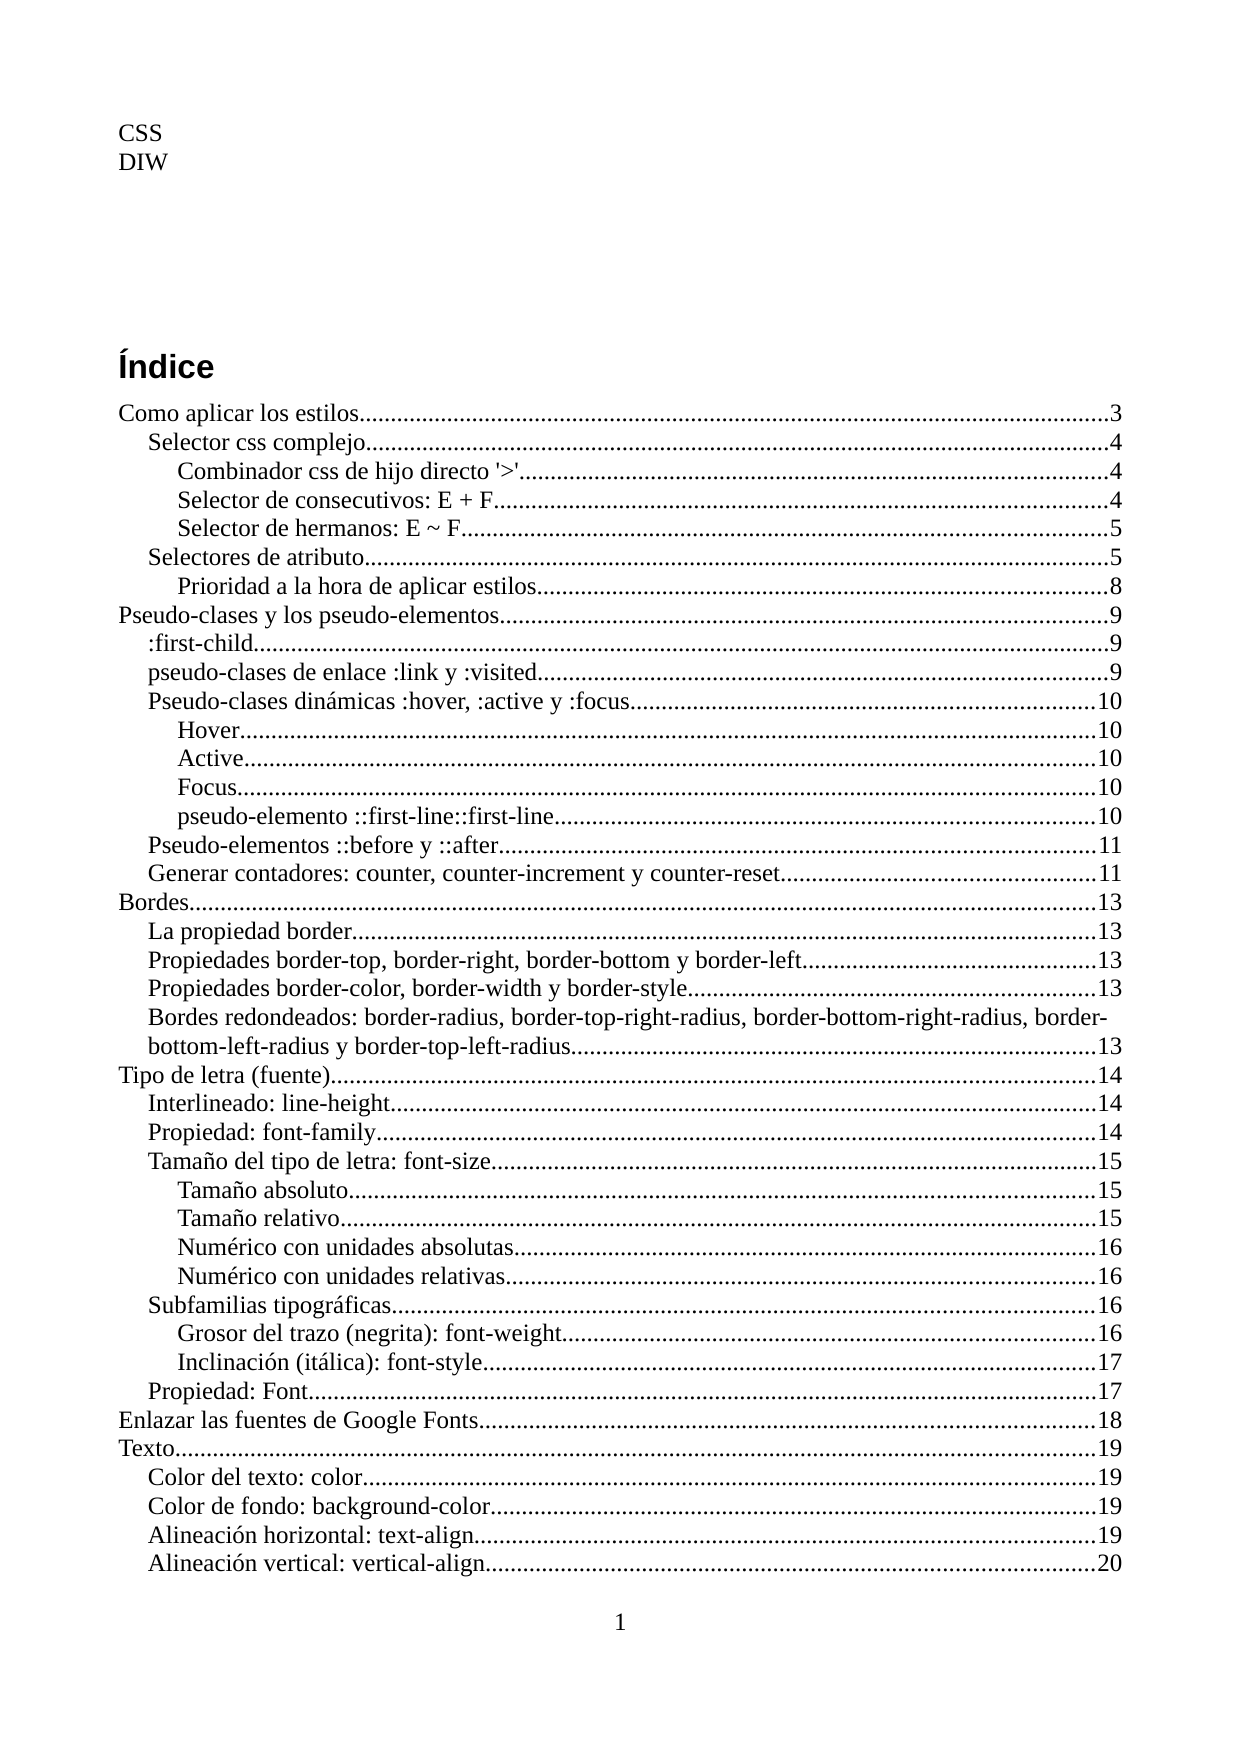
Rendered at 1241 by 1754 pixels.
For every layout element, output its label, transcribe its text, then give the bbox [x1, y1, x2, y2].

text pseudo-elemento ::first-line::first-line 10 [177, 801, 1122, 830]
text Color del texto: color 19 [148, 1462, 1122, 1491]
text Tipo de letra (fuente) 14 [118, 1060, 1122, 1088]
text Alineación horizontal: text-align 19 [148, 1520, 1122, 1548]
text Hover 10 [177, 715, 1122, 743]
text Active 10 [177, 743, 1122, 772]
text Numérico con unidades absolutas 16 [177, 1232, 1122, 1261]
text Propiedades border-color, border-width y border-style 13 [148, 973, 1122, 1002]
text Bordes 13 [118, 887, 1122, 916]
text Subfamilias tipográficas 16 [148, 1290, 1122, 1318]
text Pseudo-clases dinámicas :hover, :active y :focus 10 [148, 686, 1122, 715]
text Pseudo-elementos ::before y ::after 11 [148, 830, 1122, 858]
text Generar contadores: counter, counter-increment y counter-reset 11 [148, 858, 1122, 887]
text Selector de consecutivos: E + F 4 [177, 485, 1122, 513]
text Propiedad: Font 17 [148, 1376, 1122, 1405]
text Combinador css de hijo directo '>' 4 [177, 456, 1122, 485]
text Enlazar las fuentes de Google Fonts 18 [118, 1405, 1122, 1433]
text Selector css complejo. 4 [148, 427, 1122, 456]
text Tamaño absoluto 15 [177, 1175, 1122, 1203]
text Tamaño del tipo de letra: font-size 15 [148, 1146, 1122, 1175]
text Interlineado: line-height 14 [148, 1088, 1122, 1117]
text Tamaño relativo 15 [177, 1203, 1122, 1232]
text Selector de hermanos: E ~ F 5 [177, 513, 1122, 542]
text :first-child 9 [148, 628, 1122, 657]
text Focus 10 [177, 772, 1122, 801]
text La propiedad border 13 [148, 916, 1122, 945]
text Propiedad: font-family 14 [148, 1117, 1122, 1146]
text Texto 19 [118, 1433, 1122, 1462]
text pseudo-clases de enlace :link y :visited 9 [148, 657, 1122, 686]
text Prioridad a la hora de aplicar estilos. 8 [177, 571, 1122, 600]
text Grosor del trazo (negrita): font-weight 16 [177, 1318, 1122, 1347]
text Inclinación (itálica): font-style 17 [177, 1347, 1122, 1376]
text Color de fondo: background-color 19 [148, 1491, 1122, 1520]
text Numérico con unidades relativas 16 [177, 1261, 1122, 1290]
text Como aplicar los estilos 3 [118, 398, 1122, 427]
text Pseudo-clases y los pseudo-elementos 9 [118, 600, 1122, 628]
subtitle Índice [118, 347, 1122, 386]
text Bordes redondeados: border-radius, border-top-right-radius, border-bottom-right-radius, border-bottom-left-radius y border-top-left-radius. 13 [148, 1002, 1122, 1060]
text Selectores de atributo. 5 [148, 542, 1122, 571]
text Propiedades border-top, border-right, border-bottom y border-left 13 [148, 945, 1122, 973]
text Alineación vertical: vertical-align 20 [148, 1548, 1122, 1577]
